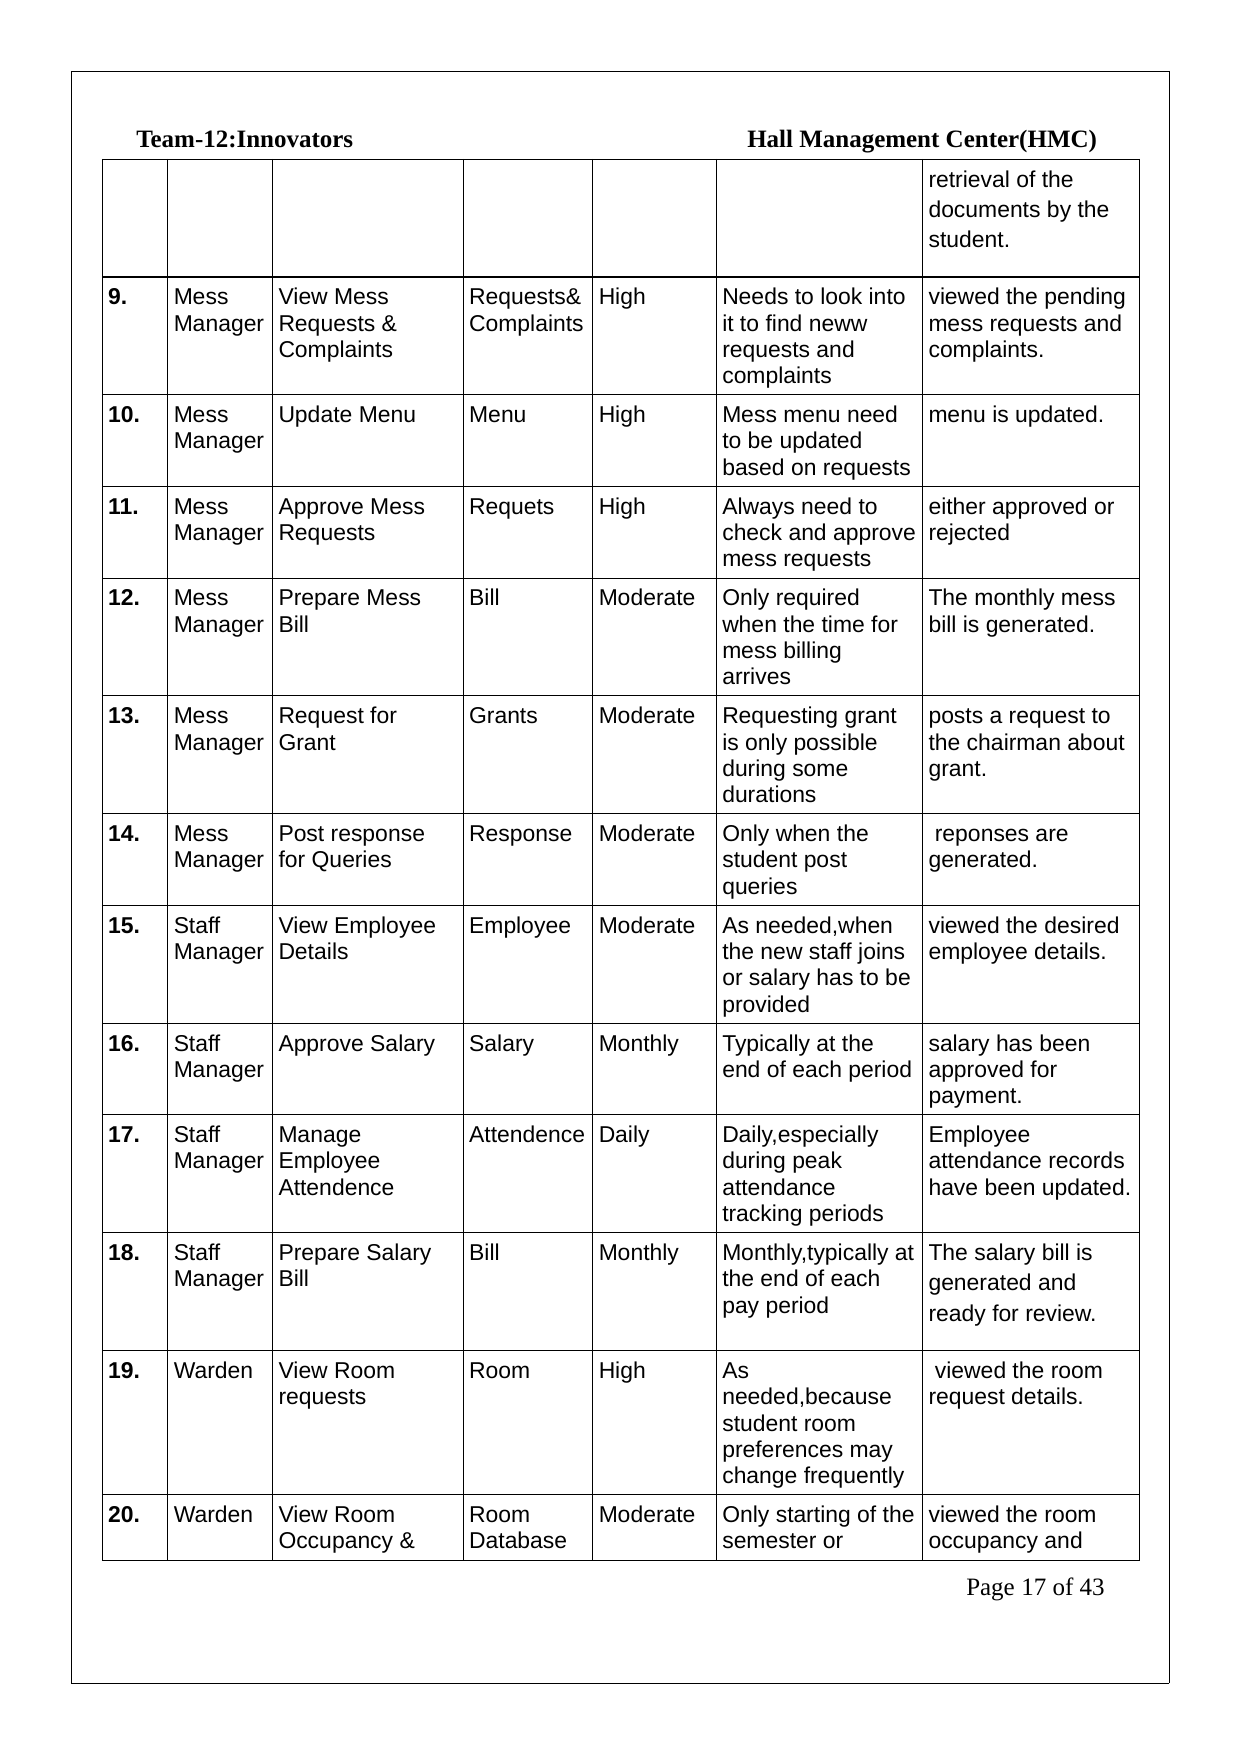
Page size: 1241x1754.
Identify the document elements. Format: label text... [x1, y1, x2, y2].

table_cell As needed,when the new staff joins or salary has to be provided [717, 906, 922, 1023]
table_cell 19. [103, 1351, 167, 1494]
table_cell Bill [464, 1233, 592, 1350]
table_cell The monthly mess bill is generated. [923, 579, 1139, 695]
table_cell retrieval of the documents by the student. [923, 160, 1139, 276]
table_cell Moderate [593, 906, 716, 1023]
table_cell Staff Manager [168, 906, 272, 1023]
table_cell Only required when the time for mess billing arrives [717, 579, 922, 695]
table_cell Typically at the end of each period [717, 1024, 922, 1114]
table_cell Mess Manager [168, 579, 272, 695]
table_cell Employee attendance records have been updated. [923, 1115, 1139, 1232]
table_cell [103, 160, 167, 276]
table_cell [717, 160, 922, 276]
table_cell 12. [103, 579, 167, 695]
table_cell Menu [464, 395, 592, 486]
table_cell Daily [593, 1115, 716, 1232]
table_cell reponses are generated. [923, 814, 1139, 905]
table_cell Only starting of the semester or [717, 1495, 922, 1559]
table_cell View Employee Details [273, 906, 463, 1023]
table_cell Warden [168, 1495, 272, 1559]
table_cell salary has been approved for payment. [923, 1024, 1139, 1114]
table_cell Mess Manager [168, 395, 272, 486]
table_cell Moderate [593, 814, 716, 905]
table_cell [168, 160, 272, 276]
table_cell Only when the student post queries [717, 814, 922, 905]
table_cell viewed the room request details. [923, 1351, 1139, 1494]
table_cell Monthly,typically at the end of each pay period [717, 1233, 922, 1350]
table_cell Room [464, 1351, 592, 1494]
table_cell Warden [168, 1351, 272, 1494]
table_cell 18. [103, 1233, 167, 1350]
table_cell Response [464, 814, 592, 905]
table_cell 9. [103, 278, 167, 394]
table_cell 13. [103, 696, 167, 813]
table_cell Manage Employee Attendence [273, 1115, 463, 1232]
table_cell 15. [103, 906, 167, 1023]
table_cell Prepare Salary Bill [273, 1233, 463, 1350]
table_cell Requesting grant is only possible during some durations [717, 696, 922, 813]
table_cell [464, 160, 592, 276]
table_cell Request for Grant [273, 696, 463, 813]
table_cell Mess Manager [168, 696, 272, 813]
table_cell Staff Manager [168, 1233, 272, 1350]
table_cell Monthly [593, 1024, 716, 1114]
table_cell Daily,especially during peak attendance tracking periods [717, 1115, 922, 1232]
table_cell [273, 160, 463, 276]
table_cell 17. [103, 1115, 167, 1232]
table_cell Grants [464, 696, 592, 813]
table_cell View Room requests [273, 1351, 463, 1494]
table_cell High [593, 1351, 716, 1494]
table_cell Always need to check and approve mess requests [717, 487, 922, 577]
table_cell either approved or rejected [923, 487, 1139, 577]
table_cell High [593, 278, 716, 394]
table_cell Mess Manager [168, 814, 272, 905]
table_cell View Mess Requests & Complaints [273, 278, 463, 394]
table_cell Room Database [464, 1495, 592, 1559]
table_cell Attendence [464, 1115, 592, 1232]
table_cell Staff Manager [168, 1115, 272, 1232]
table_cell menu is updated. [923, 395, 1139, 486]
table_cell 14. [103, 814, 167, 905]
table_cell Mess Manager [168, 487, 272, 577]
table_cell Staff Manager [168, 1024, 272, 1114]
table_cell Monthly [593, 1233, 716, 1350]
table_cell Mess Manager [168, 278, 272, 394]
table_cell High [593, 395, 716, 486]
table_cell Mess menu need to be updated based on requests [717, 395, 922, 486]
table_cell viewed the room occupancy and [923, 1495, 1139, 1559]
table_cell viewed the pending mess requests and complaints. [923, 278, 1139, 394]
table_cell Requets [464, 487, 592, 577]
table_cell View Room Occupancy & [273, 1495, 463, 1559]
table_cell Employee [464, 906, 592, 1023]
table_cell 10. [103, 395, 167, 486]
table_cell As needed,because student room preferences may change frequently [717, 1351, 922, 1494]
table_cell 16. [103, 1024, 167, 1114]
table_cell [593, 160, 716, 276]
table_cell Moderate [593, 1495, 716, 1559]
table_cell Bill [464, 579, 592, 695]
table_cell The salary bill is generated and ready for review. [923, 1233, 1139, 1350]
table_cell Prepare Mess Bill [273, 579, 463, 695]
table_cell High [593, 487, 716, 577]
table_cell Salary [464, 1024, 592, 1114]
table_cell posts a request to the chairman about grant. [923, 696, 1139, 813]
table_cell Requests& Complaints [464, 278, 592, 394]
table_cell Moderate [593, 696, 716, 813]
table_cell Needs to look into it to find neww requests and complaints [717, 278, 922, 394]
table_cell 11. [103, 487, 167, 577]
table_cell Post response for Queries [273, 814, 463, 905]
table_cell viewed the desired employee details. [923, 906, 1139, 1023]
table_cell Approve Mess Requests [273, 487, 463, 577]
table_cell Update Menu [273, 395, 463, 486]
table_cell 20. [103, 1495, 167, 1559]
table_cell Approve Salary [273, 1024, 463, 1114]
table_cell Moderate [593, 579, 716, 695]
